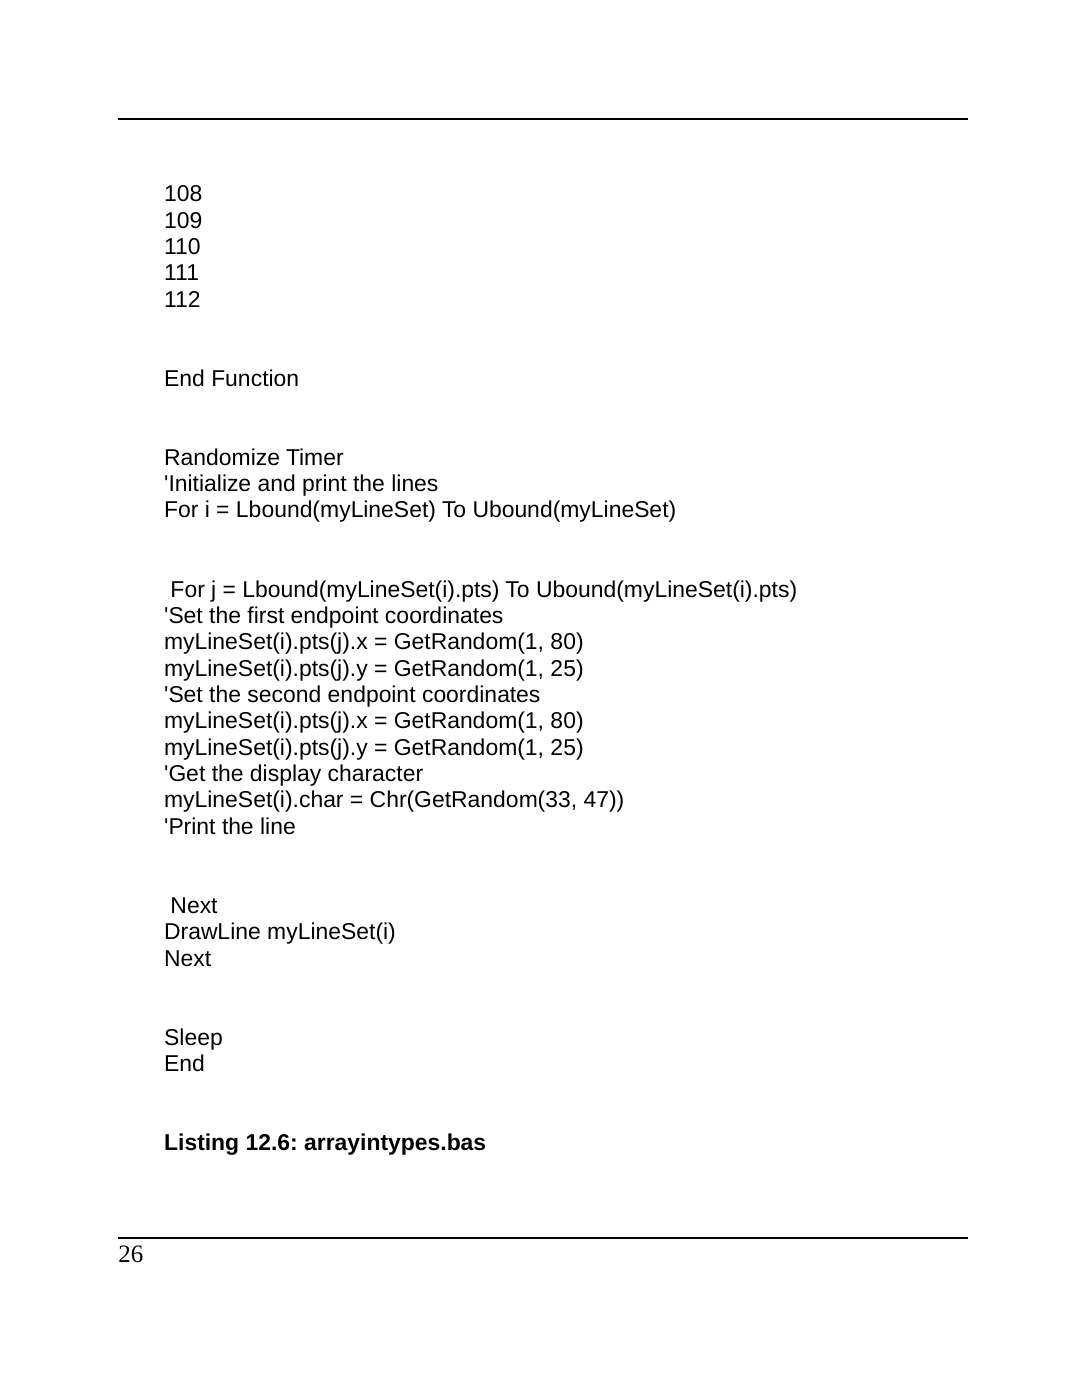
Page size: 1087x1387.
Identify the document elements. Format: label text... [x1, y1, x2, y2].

text Sleep [118, 1023, 968, 1050]
text myLineSet(i).pts(j).x = GetRandom(1, 80) [118, 628, 968, 654]
text End [118, 1050, 968, 1076]
text Randomize Timer [118, 444, 968, 470]
text End Function [118, 365, 968, 391]
text Next [118, 944, 968, 971]
text myLineSet(i).pts(j).y = GetRandom(1, 25) [118, 734, 968, 760]
text 'Get the display character [118, 760, 968, 786]
text myLineSet(i).pts(j).y = GetRandom(1, 25) [118, 654, 968, 681]
text 'Initialize and print the lines [118, 470, 968, 496]
text 'Set the second endpoint coordinates [118, 681, 968, 707]
text 'Set the first endpoint coordinates [118, 602, 968, 628]
text 110 [118, 233, 968, 259]
text For j = Lbound(myLineSet(i).pts) To Ubound(myLineSet(i).pts) [118, 576, 968, 602]
text 112 [118, 286, 968, 312]
text Listing 12.6: arrayintypes.bas [118, 1129, 968, 1155]
text DrawLine myLineSet(i) [118, 918, 968, 944]
text 'Print the line [118, 813, 968, 839]
text 109 [118, 207, 968, 233]
text Next [118, 892, 968, 918]
text For i = Lbound(myLineSet) To Ubound(myLineSet) [118, 496, 968, 523]
text myLineSet(i).char = Chr(GetRandom(33, 47)) [118, 786, 968, 813]
text myLineSet(i).pts(j).x = GetRandom(1, 80) [118, 707, 968, 734]
text 111 [118, 259, 968, 286]
text 108 [118, 180, 968, 207]
